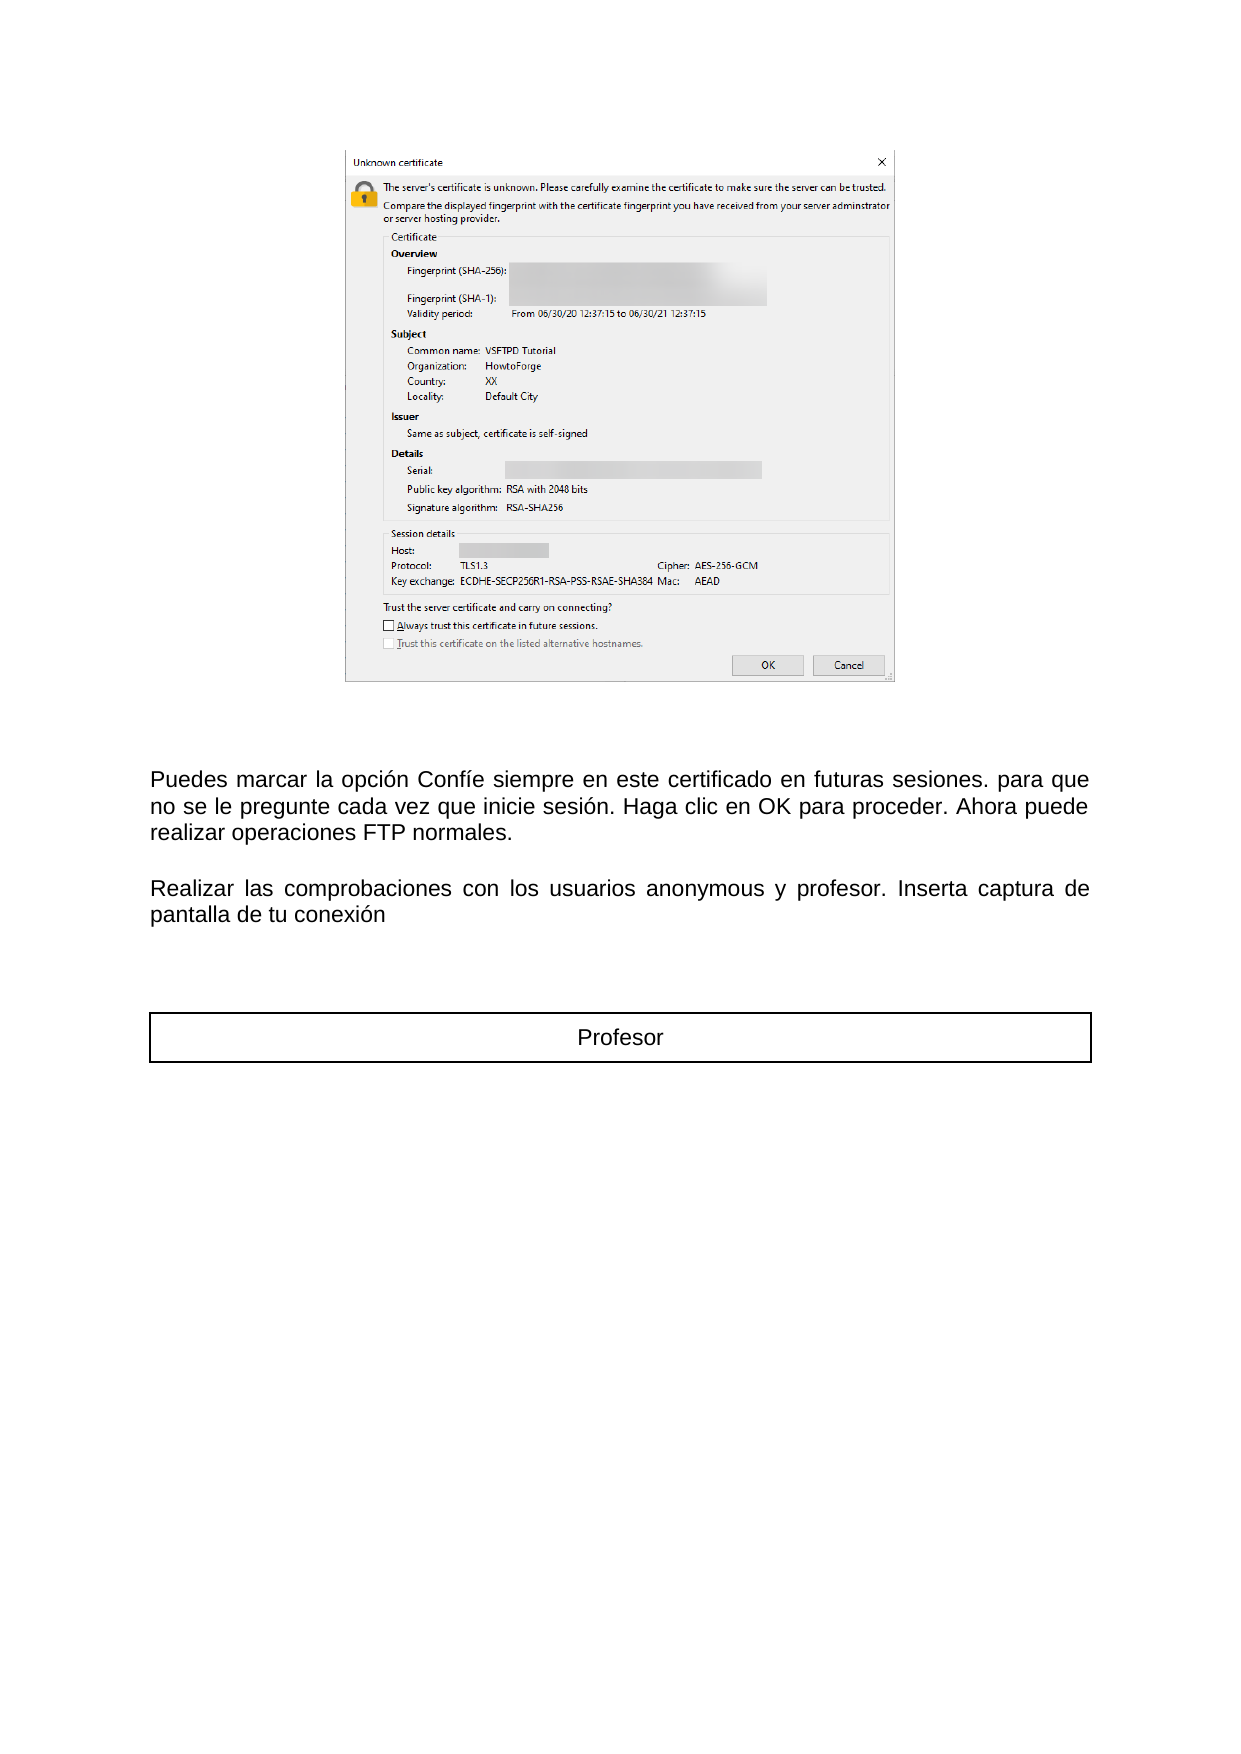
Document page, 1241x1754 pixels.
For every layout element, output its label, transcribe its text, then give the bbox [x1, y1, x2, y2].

text Puedes marcar la opción Confíe siempre en este certificado en futuras sesiones. para que no se le pregunte cada vez que inicie sesión. Haga clic en OK para proceder. Ahora puede realizar operaciones FTP normales. [150, 766, 1090, 845]
picture [345, 150, 895, 682]
table_header Profesor [151, 1014, 1090, 1061]
text Realizar las comprobaciones con los usuarios anonymous y profesor. Inserta captura de pantalla de tu conexión [150, 874, 1090, 927]
